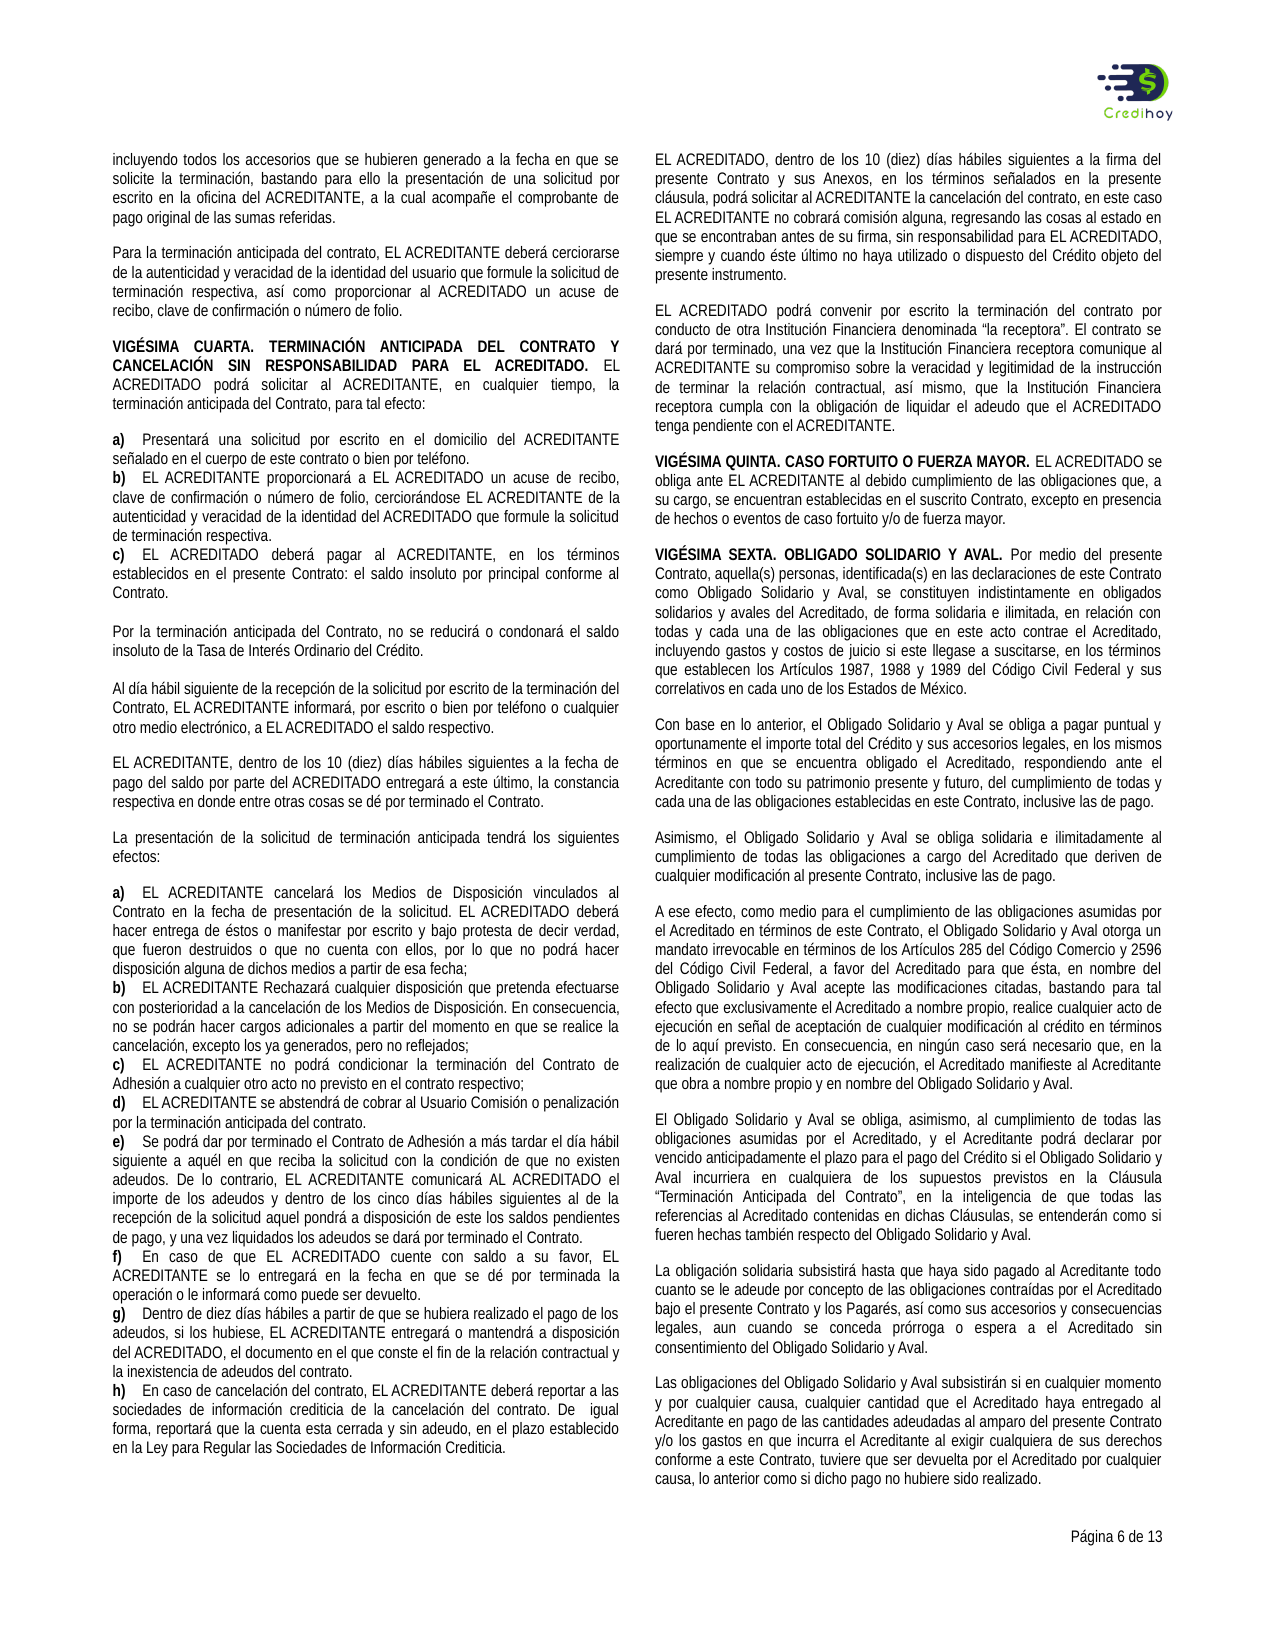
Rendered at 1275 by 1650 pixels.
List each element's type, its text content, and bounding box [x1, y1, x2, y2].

picture [1097, 64, 1173, 121]
text incluyendo todos los accesorios que se hubieren generado a la fecha en que se solicite la terminación, bastando para ello la presentación de una solicitud por escrito en la oficina del ACREDITANTE, a la cual acompañe el comprobante de pago original de las sumas referidas. [112, 150, 620, 227]
text Para la terminación anticipada del contrato, EL ACREDITANTE deberá cerciorarse de la autenticidad y veracidad de la identidad del usuario que formule la solicitud de terminación respectiva, así como proporcionar al ACREDITADO un acuse de recibo, clave de confirmación o número de folio. [112, 243, 620, 320]
text Con base en lo anterior, el Obligado Solidario y Aval se obliga a pagar puntual y oportunamente el importe total del Crédito y sus accesorios legales, en los mismos términos en que se encuentra obligado el Acreditado, respondiendo ante el Acreditante con todo su patrimonio presente y futuro, del cumplimiento de todas y cada una de las obligaciones establecidas en este Contrato, inclusive las de pago. [655, 715, 1162, 811]
text A ese efecto, como medio para el cumplimiento de las obligaciones asumidas por el Acreditado en términos de este Contrato, el Obligado Solidario y Aval otorga un mandato irrevocable en términos de los Artículos 285 del Código Comercio y 2596 del Código Civil Federal, a favor del Acreditado para que ésta, en nombre del Obligado Solidario y Aval acepte las modificaciones citadas, bastando para tal efecto que exclusivamente el Acreditado a nombre propio, realice cualquier acto de ejecución en señal de aceptación de cualquier modificación al crédito en términos de lo aquí previsto. En consecuencia, en ningún caso será necesario que, en la realización de cualquier acto de ejecución, el Acreditado manifieste al Acreditante que obra a nombre propio y en nombre del Obligado Solidario y Aval. [655, 902, 1162, 1093]
list Se podrá dar por terminado el Contrato de Adhesión a más tardar el día hábil siguiente a aquél en que reciba la solicitud con la condición de que no existen adeudos. De lo contrario, EL ACREDITANTE comunicará AL ACREDITADO el importe de los adeudos y dentro de los cinco días hábiles siguientes al de la recepción de la solicitud aquel pondrá a disposición de este los saldos pendientes de pago, y una vez liquidados los adeudos se dará por terminado el Contrato. [112, 1132, 620, 1247]
list EL ACREDITANTE proporcionará a EL ACREDITADO un acuse de recibo, clave de confirmación o número de folio, cerciorándose EL ACREDITANTE de la autenticidad y veracidad de la identidad del ACREDITADO que formule la solicitud de terminación respectiva. [112, 468, 620, 545]
text EL ACREDITADO podrá convenir por escrito la terminación del contrato por conducto de otra Institución Financiera denominada “la receptora”. El contrato se dará por terminado, una vez que la Institución Financiera receptora comunique al ACREDITANTE su compromiso sobre la veracidad y legitimidad de la instrucción de terminar la relación contractual, así mismo, que la Institución Financiera receptora cumpla con la obligación de liquidar el adeudo que el ACREDITADO tenga pendiente con el ACREDITANTE. [655, 301, 1162, 435]
list EL ACREDITANTE Rechazará cualquier disposición que pretenda efectuarse con posterioridad a la cancelación de los Medios de Disposición. En consecuencia, no se podrán hacer cargos adicionales a partir del momento en que se realice la cancelación, excepto los ya generados, pero no reflejados; [112, 978, 620, 1055]
text La presentación de la solicitud de terminación anticipada tendrá los siguientes efectos: [112, 827, 620, 866]
list EL ACREDITANTE no podrá condicionar la terminación del Contrato de Adhesión a cualquier otro acto no previsto en el contrato respectivo; [112, 1055, 620, 1093]
list En caso de cancelación del contrato, EL ACREDITANTE deberá reportar a las sociedades de información crediticia de la cancelación del contrato. De igual forma, reportará que la cuenta esta cerrada y sin adeudo, en el plazo establecido en la Ley para Regular las Sociedades de Información Crediticia. [112, 1381, 620, 1457]
text EL ACREDITADO, dentro de los 10 (diez) días hábiles siguientes a la firma del presente Contrato y sus Anexos, en los términos señalados en la presente cláusula, podrá solicitar al ACREDITANTE la cancelación del contrato, en este caso EL ACREDITANTE no cobrará comisión alguna, regresando las cosas al estado en que se encontraban antes de su firma, sin responsabilidad para EL ACREDITADO, siempre y cuando éste último no haya utilizado o dispuesto del Crédito objeto del presente instrumento. [655, 150, 1162, 284]
list En caso de que EL ACREDITADO cuente con saldo a su favor, EL ACREDITANTE se lo entregará en la fecha en que se dé por terminada la operación o le informará como puede ser devuelto. [112, 1247, 620, 1304]
list EL ACREDITANTE cancelará los Medios de Disposición vinculados al Contrato en la fecha de presentación de la solicitud. EL ACREDITADO deberá hacer entrega de éstos o manifestar por escrito y bajo protesta de decir verdad, que fueron destruidos o que no cuenta con ellos, por lo que no podrá hacer disposición alguna de dichos medios a partir de esa fecha; [112, 882, 620, 978]
list EL ACREDITADO deberá pagar al ACREDITANTE, en los términos establecidos en el presente Contrato: el saldo insoluto por principal conforme al Contrato. [112, 545, 620, 602]
text EL ACREDITANTE, dentro de los 10 (diez) días hábiles siguientes a la fecha de pago del saldo por parte del ACREDITADO entregará a este último, la constancia respectiva en donde entre otras cosas se dé por terminado el Contrato. [112, 753, 620, 811]
text Las obligaciones del Obligado Solidario y Aval subsistirán si en cualquier momento y por cualquier causa, cualquier cantidad que el Acreditado haya entregado al Acreditante en pago de las cantidades adeudadas al amparo del presente Contrato y/o los gastos en que incurra el Acreditante al exigir cualquiera de sus derechos conforme a este Contrato, tuviere que ser devuelta por el Acreditado por cualquier causa, lo anterior como si dicho pago no hubiere sido realizado. [655, 1373, 1162, 1488]
list Presentará una solicitud por escrito en el domicilio del ACREDITANTE señalado en el cuerpo de este contrato o bien por teléfono. [112, 430, 620, 468]
text VIGÉSIMA QUINTA. CASO FORTUITO O FUERZA MAYOR. EL ACREDITADO se obliga ante EL ACREDITANTE al debido cumplimiento de las obligaciones que, a su cargo, se encuentran establecidas en el suscrito Contrato, excepto en presencia de hechos o eventos de caso fortuito y/o de fuerza mayor. [655, 452, 1162, 528]
text VIGÉSIMA SEXTA. OBLIGADO SOLIDARIO Y AVAL. Por medio del presente Contrato, aquella(s) personas, identificada(s) en las declaraciones de este Contrato como Obligado Solidario y Aval, se constituyen indistintamente en obligados solidarios y avales del Acreditado, de forma solidaria e ilimitada, en relación con todas y cada una de las obligaciones que en este acto contrae el Acreditado, incluyendo gastos y costos de juicio si este llegase a suscitarse, en los términos que establecen los Artículos 1987, 1988 y 1989 del Código Civil Federal y sus correlativos en cada uno de los Estados de México. [655, 545, 1162, 698]
text La obligación solidaria subsistirá hasta que haya sido pagado al Acreditante todo cuanto se le adeude por concepto de las obligaciones contraídas por el Acreditado bajo el presente Contrato y los Pagarés, así como sus accesorios y consecuencias legales, aun cuando se conceda prórroga o espera a el Acreditado sin consentimiento del Obligado Solidario y Aval. [655, 1261, 1162, 1357]
list EL ACREDITANTE se abstendrá de cobrar al Usuario Comisión o penalización por la terminación anticipada del contrato. [112, 1093, 620, 1132]
list Dentro de diez días hábiles a partir de que se hubiera realizado el pago de los adeudos, si los hubiese, EL ACREDITANTE entregará o mantendrá a disposición del ACREDITADO, el documento en el que conste el fin de la relación contractual y la inexistencia de adeudos del contrato. [112, 1304, 620, 1381]
text El Obligado Solidario y Aval se obliga, asimismo, al cumplimiento de todas las obligaciones asumidas por el Acreditado, y el Acreditante podrá declarar por vencido anticipadamente el plazo para el pago del Crédito si el Obligado Solidario y Aval incurriera en cualquiera de los supuestos previstos en la Cláusula “Terminación Anticipada del Contrato”, en la inteligencia de que todas las referencias al Acreditado contenidas en dichas Cláusulas, se entenderán como si fueren hechas también respecto del Obligado Solidario y Aval. [655, 1110, 1162, 1244]
text Al día hábil siguiente de la recepción de la solicitud por escrito de la terminación del Contrato, EL ACREDITANTE informará, por escrito o bien por teléfono o cualquier otro medio electrónico, a EL ACREDITADO el saldo respectivo. [112, 679, 620, 737]
text Asimismo, el Obligado Solidario y Aval se obliga solidaria e ilimitadamente al cumplimiento de todas las obligaciones a cargo del Acreditado que deriven de cualquier modificación al presente Contrato, inclusive las de pago. [655, 827, 1162, 885]
text VIGÉSIMA CUARTA. TERMINACIÓN ANTICIPADA DEL CONTRATO Y CANCELACIÓN SIN RESPONSABILIDAD PARA EL ACREDITADO. EL ACREDITADO podrá solicitar al ACREDITANTE, en cualquier tiempo, la terminación anticipada del Contrato, para tal efecto: [112, 337, 620, 413]
text Por la terminación anticipada del Contrato, no se reducirá o condonará el saldo insoluto de la Tasa de Interés Ordinario del Crédito. [112, 622, 620, 660]
